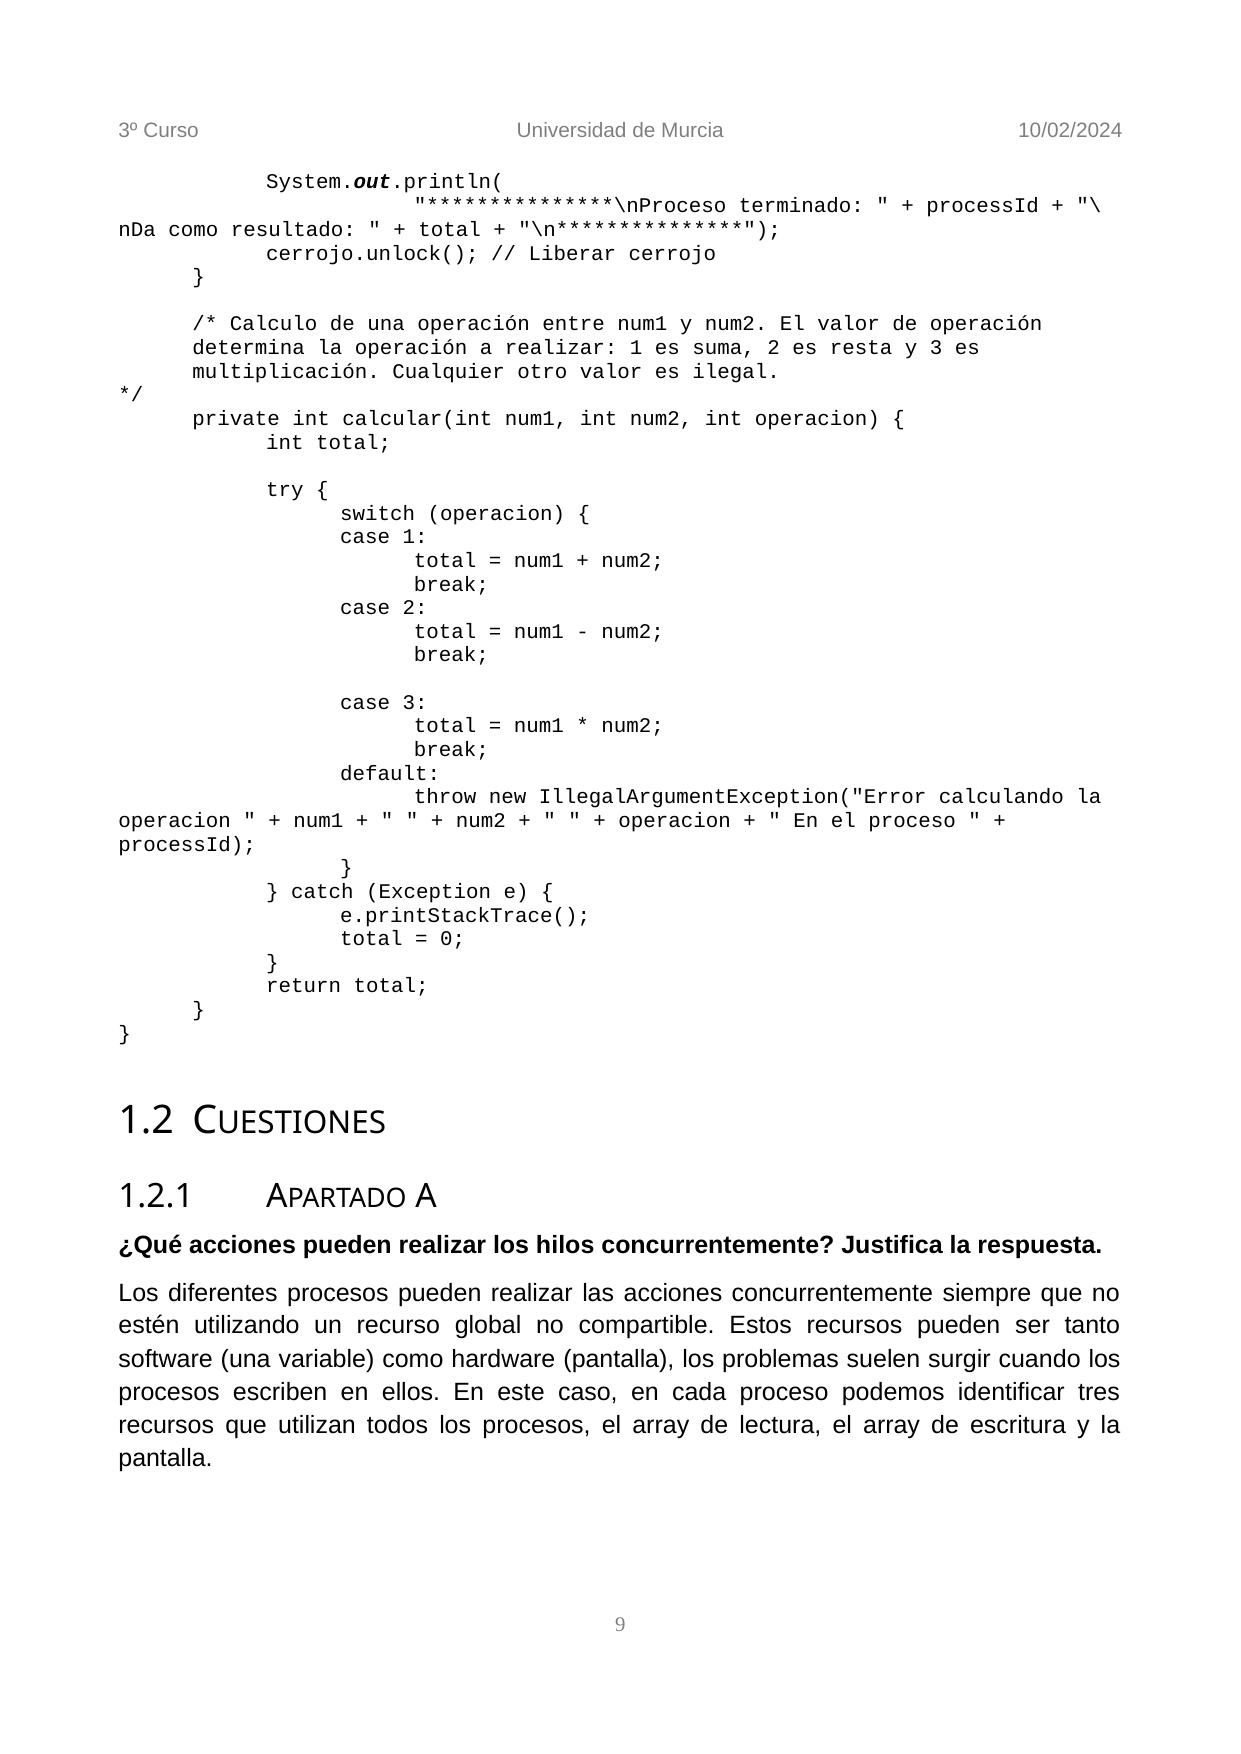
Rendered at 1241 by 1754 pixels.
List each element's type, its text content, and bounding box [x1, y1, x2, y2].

text } [118, 952, 1122, 976]
text case 1: [118, 526, 1122, 550]
subtitle Cuestiones [118, 1091, 1122, 1144]
text case 3: [118, 692, 1122, 715]
text } [118, 1023, 1122, 1046]
subtitle Apartado A [118, 1172, 1122, 1217]
text determina la operación a realizar: 1 es suma, 2 es resta y 3 es [118, 337, 1122, 361]
text break; [118, 573, 1122, 597]
text /* Calculo de una operación entre num1 y num2. El valor de operación [118, 313, 1122, 337]
text System.out.println( [118, 172, 1122, 195]
text Los diferentes procesos pueden realizar las acciones concurrentemente siempre que no estén utilizando un recurso global no compartible. Estos recursos pueden ser tanto software (una variable) como hardware (pantalla), los problemas suelen surgir cuando los procesos escriben en ellos. En este caso, en cada proceso podemos identificar tres recursos que utilizan todos los procesos, el array de lectura, el array de escritura y la pantalla. [118, 1277, 1122, 1471]
text try { [118, 479, 1122, 503]
text break; [118, 644, 1122, 668]
text case 2: [118, 597, 1122, 621]
text break; [118, 739, 1122, 763]
text int total; [118, 432, 1122, 455]
text total = num1 + num2; [118, 550, 1122, 573]
text total = 0; [118, 928, 1122, 952]
text throw new IllegalArgumentException("Error calculando la operacion " + num1 + " " + num2 + " " + operacion + " En el proceso " + processId); [118, 786, 1122, 857]
text e.printStackTrace(); [118, 904, 1122, 928]
text multiplicación. Cualquier otro valor es ilegal. [118, 361, 1122, 384]
text } [118, 999, 1122, 1023]
text */ [118, 384, 1122, 408]
text } [118, 266, 1122, 290]
text private int calcular(int num1, int num2, int operacion) { [118, 408, 1122, 432]
text } catch (Exception e) { [118, 881, 1122, 904]
text } [118, 857, 1122, 881]
text cerrojo.unlock(); // Liberar cerrojo [118, 242, 1122, 266]
text ¿Qué acciones pueden realizar los hilos concurrentemente? Justifica la respuesta. [118, 1230, 1122, 1259]
text default: [118, 763, 1122, 786]
text switch (operacion) { [118, 503, 1122, 526]
text "***************\nProceso terminado: " + processId + "\nDa como resultado: " + total + "\n***************"); [118, 195, 1122, 242]
text return total; [118, 976, 1122, 999]
text total = num1 * num2; [118, 715, 1122, 739]
text total = num1 - num2; [118, 621, 1122, 644]
